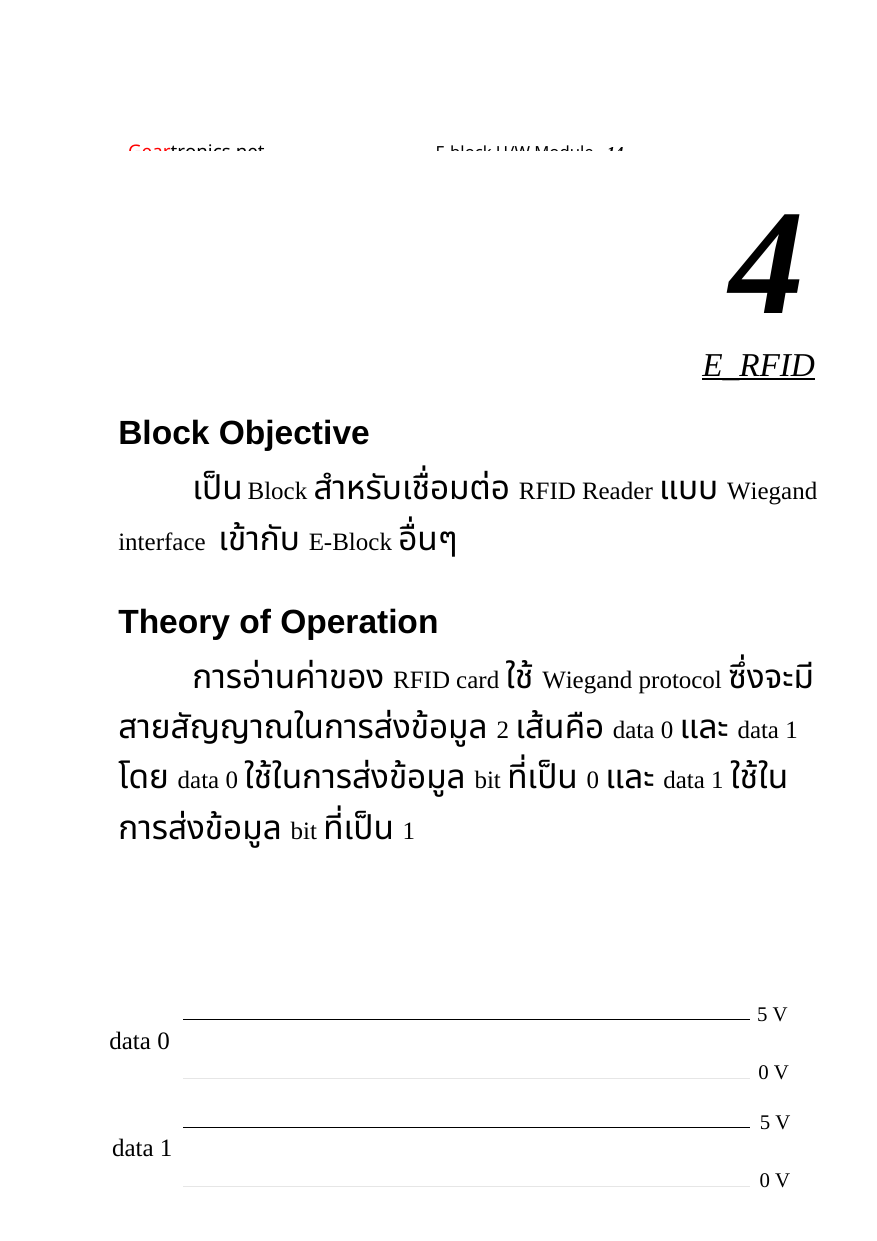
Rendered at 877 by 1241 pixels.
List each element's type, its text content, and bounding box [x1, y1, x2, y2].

subtitle Theory of Operation [118, 603, 818, 640]
title E_RFID [118, 346, 818, 383]
subtitle Block Objective [118, 414, 818, 452]
text เป็นBlock สำหรับเชื่อมต่อ RFID Reader แบบ Wiegand interface เข้ากับ E-Block อื่นๆ [118, 464, 818, 565]
text 4 [118, 180, 818, 346]
text การอ่านค่าของ RFID card ใช้ Wiegand protocol ซึ่งจะมีสายสัญญาณในการส่งข้อมูล 2 เส้นคือ data 0 และ data 1 โดย data 0 ใช้ในการส่งข้อมูล bit ที่เป็น 0 และ data 1ใช้ในการส่งข้อมูล bit ที่เป็น 1 [118, 653, 818, 854]
